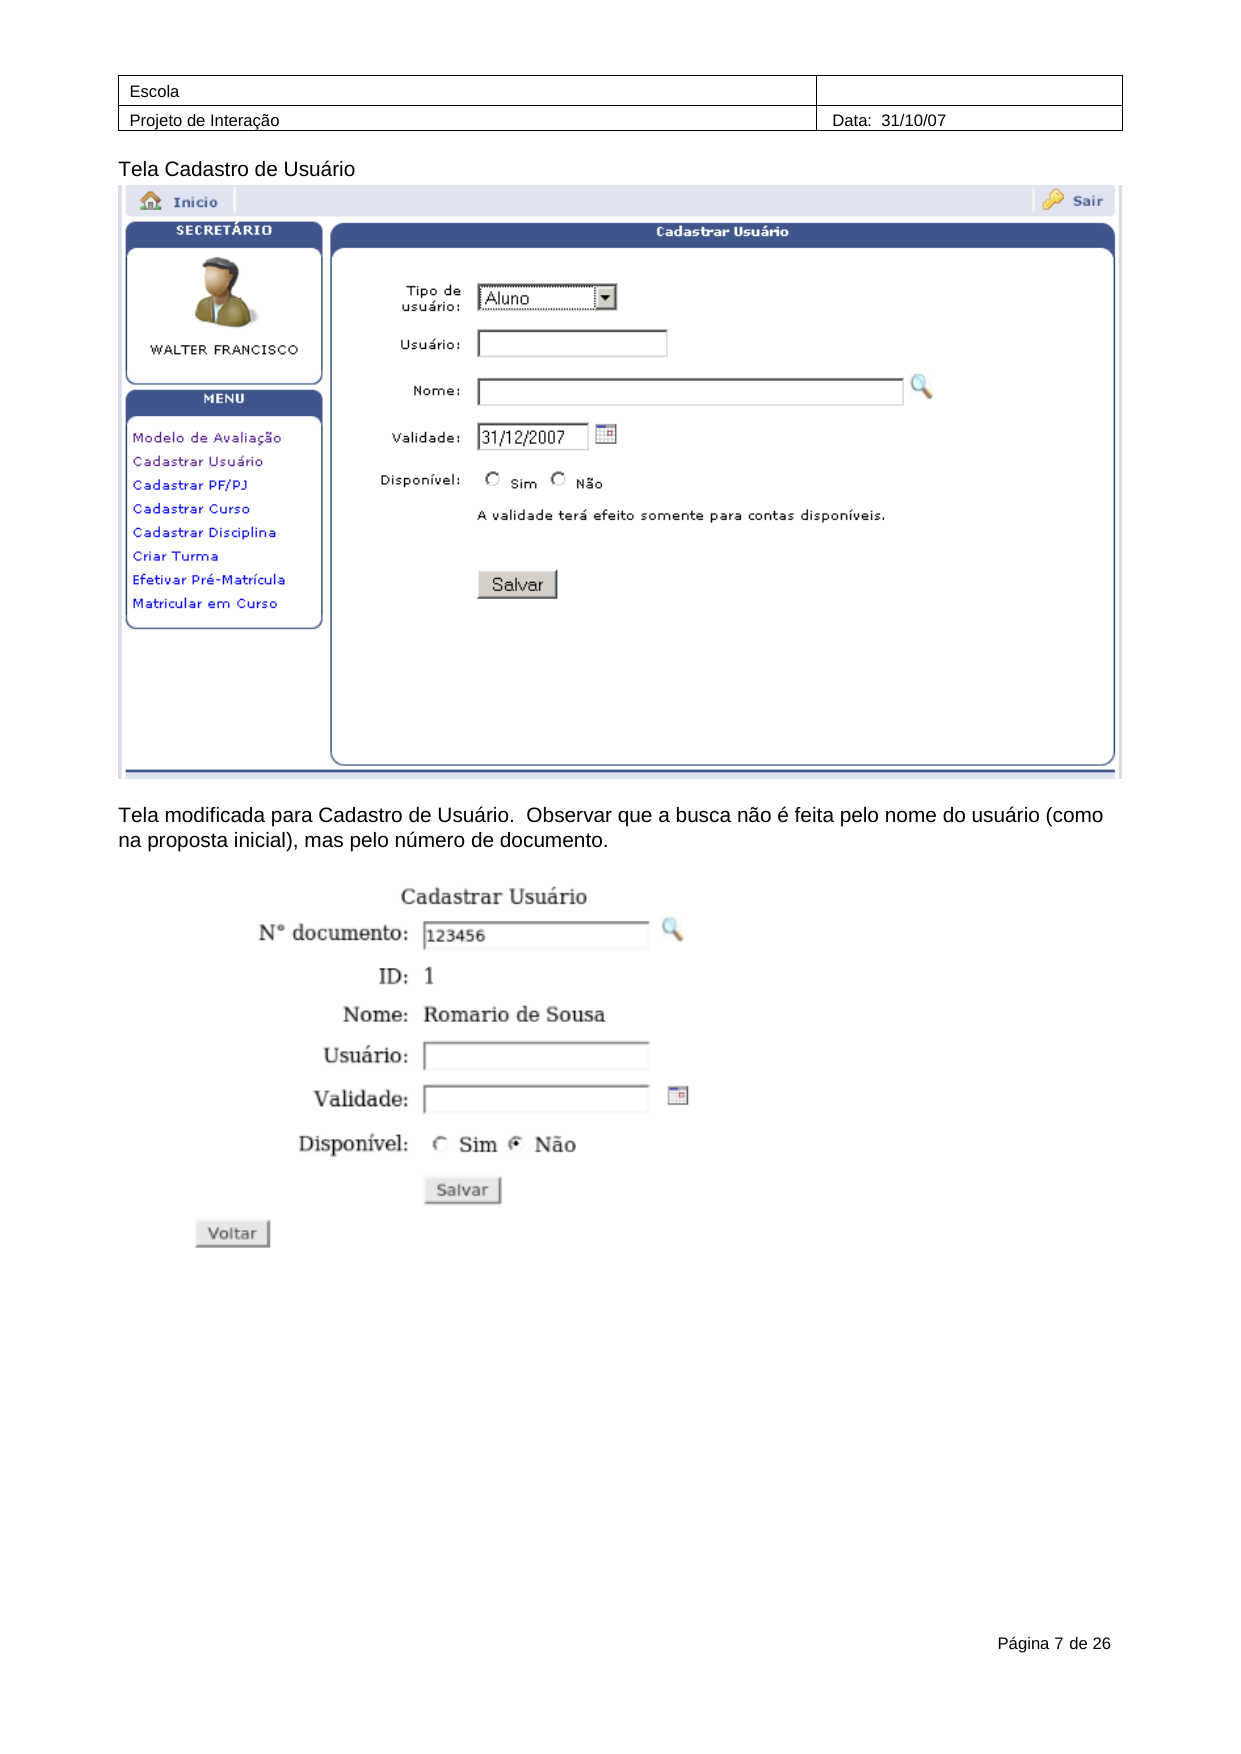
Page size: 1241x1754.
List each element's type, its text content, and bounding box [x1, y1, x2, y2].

picture [131, 876, 809, 1262]
picture [118, 185, 1123, 779]
text Tela Cadastro de Usuário [118, 156, 1122, 181]
text Tela modificada para Cadastro de Usuário. Observar que a busca não é feita pelo nome do usuário (como na proposta inicial), mas pelo número de documento. [118, 802, 1122, 852]
